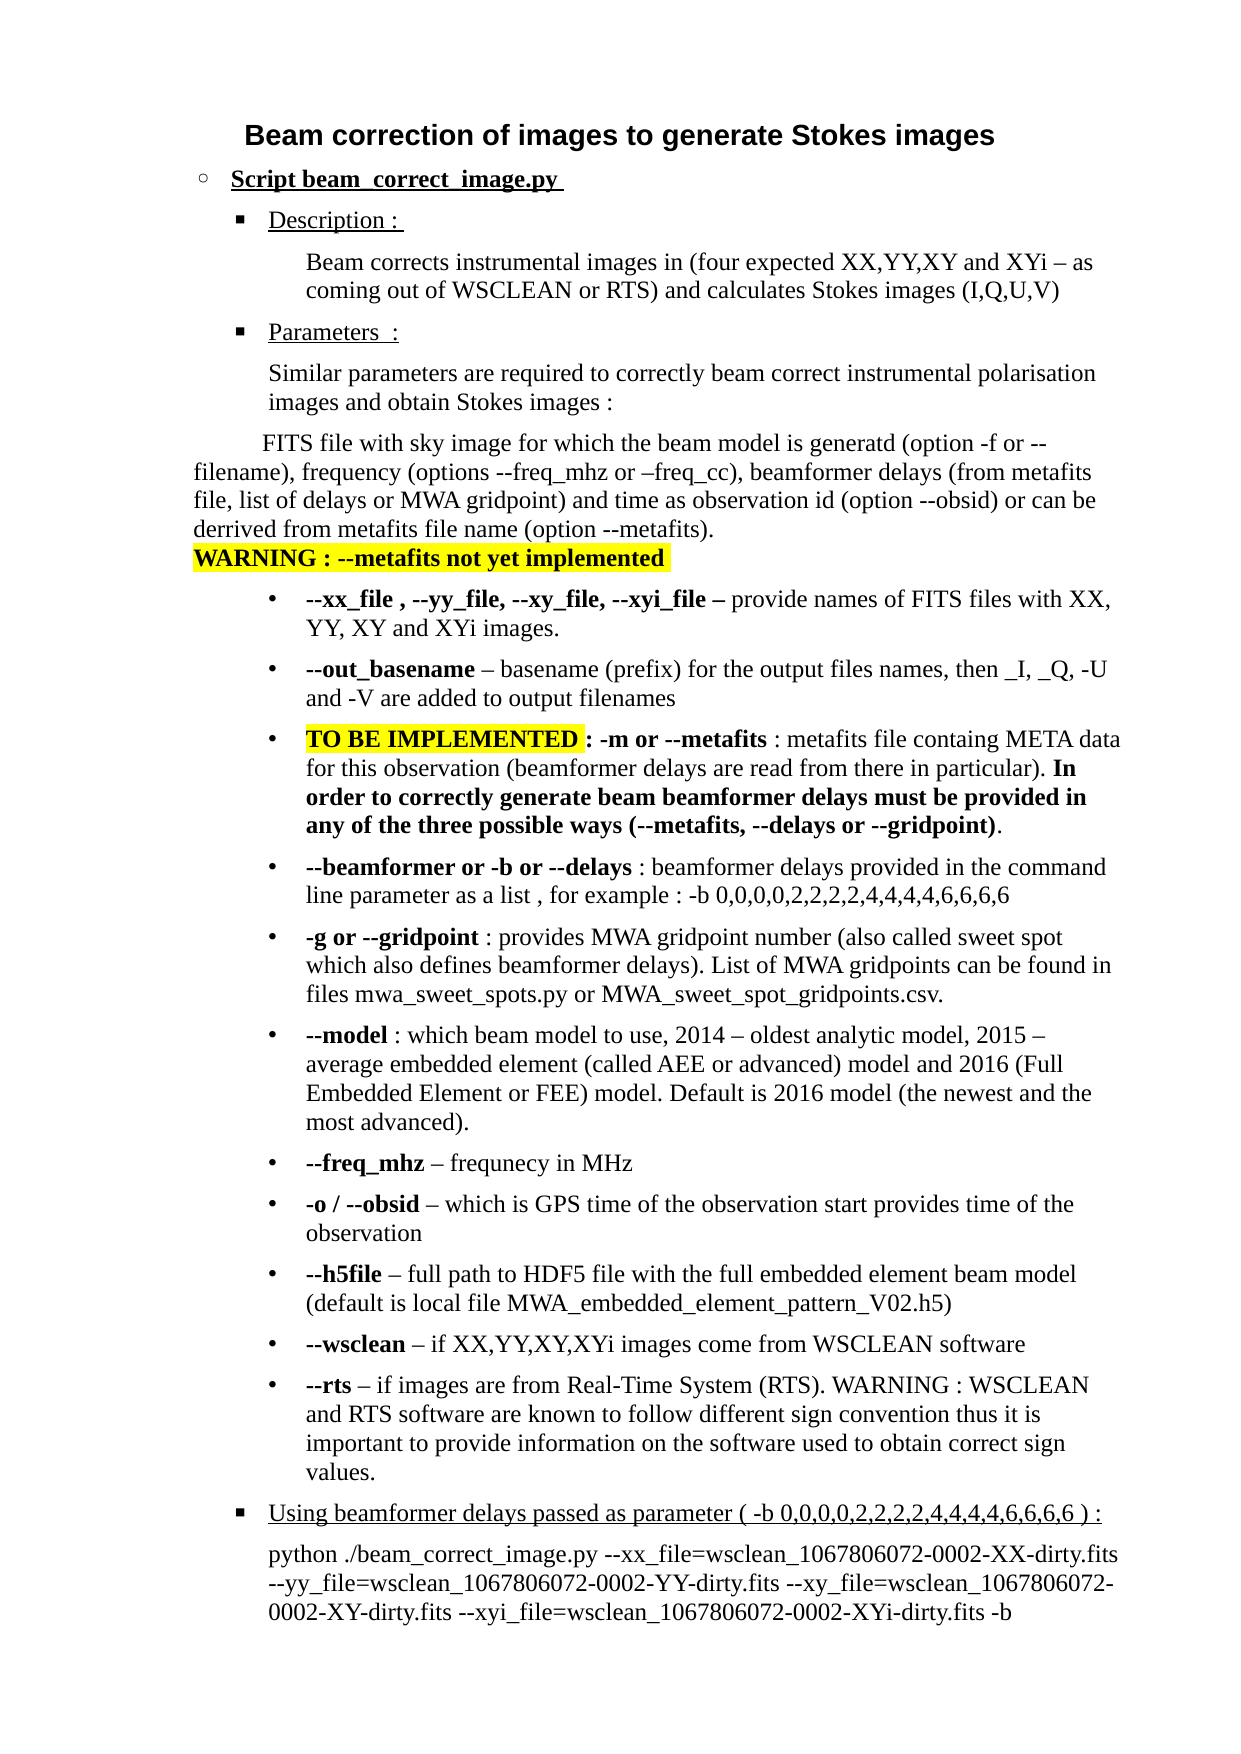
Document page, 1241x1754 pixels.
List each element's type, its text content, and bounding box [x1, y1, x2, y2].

list --freq_mhz – frequnecy in MHz [268, 1148, 1122, 1177]
list --xx_file , --yy_file, --xy_file, --xyi_file – provide names of FITS files with XX, YY, XY and XYi images. [268, 584, 1122, 642]
list -g or --gridpoint : provides MWA gridpoint number (also called sweet spot which also defines beamformer delays). List of MWA gridpoints can be found in files mwa_sweet_spots.py or MWA_sweet_spot_gridpoints.csv. [268, 922, 1122, 1008]
list TO BE IMPLEMENTED : -m or --metafits : metafits file containg META data for this observation (beamformer delays are read from there in particular). In order to correctly generate beam beamformer delays must be provided in any of the three possible ways (--metafits, --delays or --gridpoint). [268, 724, 1122, 839]
list --out_basename – basename (prefix) for the output files names, then _I, _Q, -U and -V are added to output filenames [268, 654, 1122, 712]
list Similar parameters are required to correctly beam correct instrumental polarisation images and obtain Stokes images : [231, 358, 1122, 415]
list --beamformer or -b or --delays : beamformer delays provided in the command line parameter as a list , for example : -b 0,0,0,0,2,2,2,2,4,4,4,4,6,6,6,6 [268, 852, 1122, 909]
list --h5file – full path to HDF5 file with the full embedded element beam model (default is local file MWA_embedded_element_pattern_V02.h5) [268, 1259, 1122, 1317]
subtitle Beam correction of images to generate Stokes images [118, 118, 1122, 152]
list Parameters : [231, 317, 1122, 345]
list --model : which beam model to use, 2014 – oldest analytic model, 2015 – average embedded element (called AEE or advanced) model and 2016 (Full Embedded Element or FEE) model. Default is 2016 model (the newest and the most advanced). [268, 1020, 1122, 1135]
list FITS file with sky image for which the beam model is generatd (option -f or --filename), frequency (options --freq_mhz or –freq_cc), beamformer delays (from metafits file, list of delays or MWA gridpoint) and time as observation id (option --obsid) or can be derrived from metafits file name (option --metafits). WARNING : --metafits not yet implemented [156, 428, 1122, 572]
list Description : [231, 205, 1122, 234]
list -o / --obsid – which is GPS time of the observation start provides time of the observation [268, 1189, 1122, 1247]
list --wsclean – if XX,YY,XY,XYi images come from WSCLEAN software [268, 1329, 1122, 1358]
list Using beamformer delays passed as parameter ( -b 0,0,0,0,2,2,2,2,4,4,4,4,6,6,6,6 ) : [231, 1498, 1122, 1527]
list --rts – if images are from Real-Time System (RTS). WARNING : WSCLEAN and RTS software are known to follow different sign convention thus it is important to provide information on the software used to obtain correct sign values. [268, 1370, 1122, 1485]
list Script beam_correct_image.py [193, 164, 1122, 193]
list python ./beam_correct_image.py --xx_file=wsclean_1067806072-0002-XX-dirty.fits --yy_file=wsclean_1067806072-0002-YY-dirty.fits --xy_file=wsclean_1067806072-0002-XY-dirty.fits --xyi_file=wsclean_1067806072-0002-XYi-dirty.fits -b [231, 1539, 1122, 1625]
list Beam corrects instrumental images in (four expected XX,YY,XY and XYi – as coming out of WSCLEAN or RTS) and calculates Stokes images (I,Q,U,V) [268, 247, 1122, 304]
